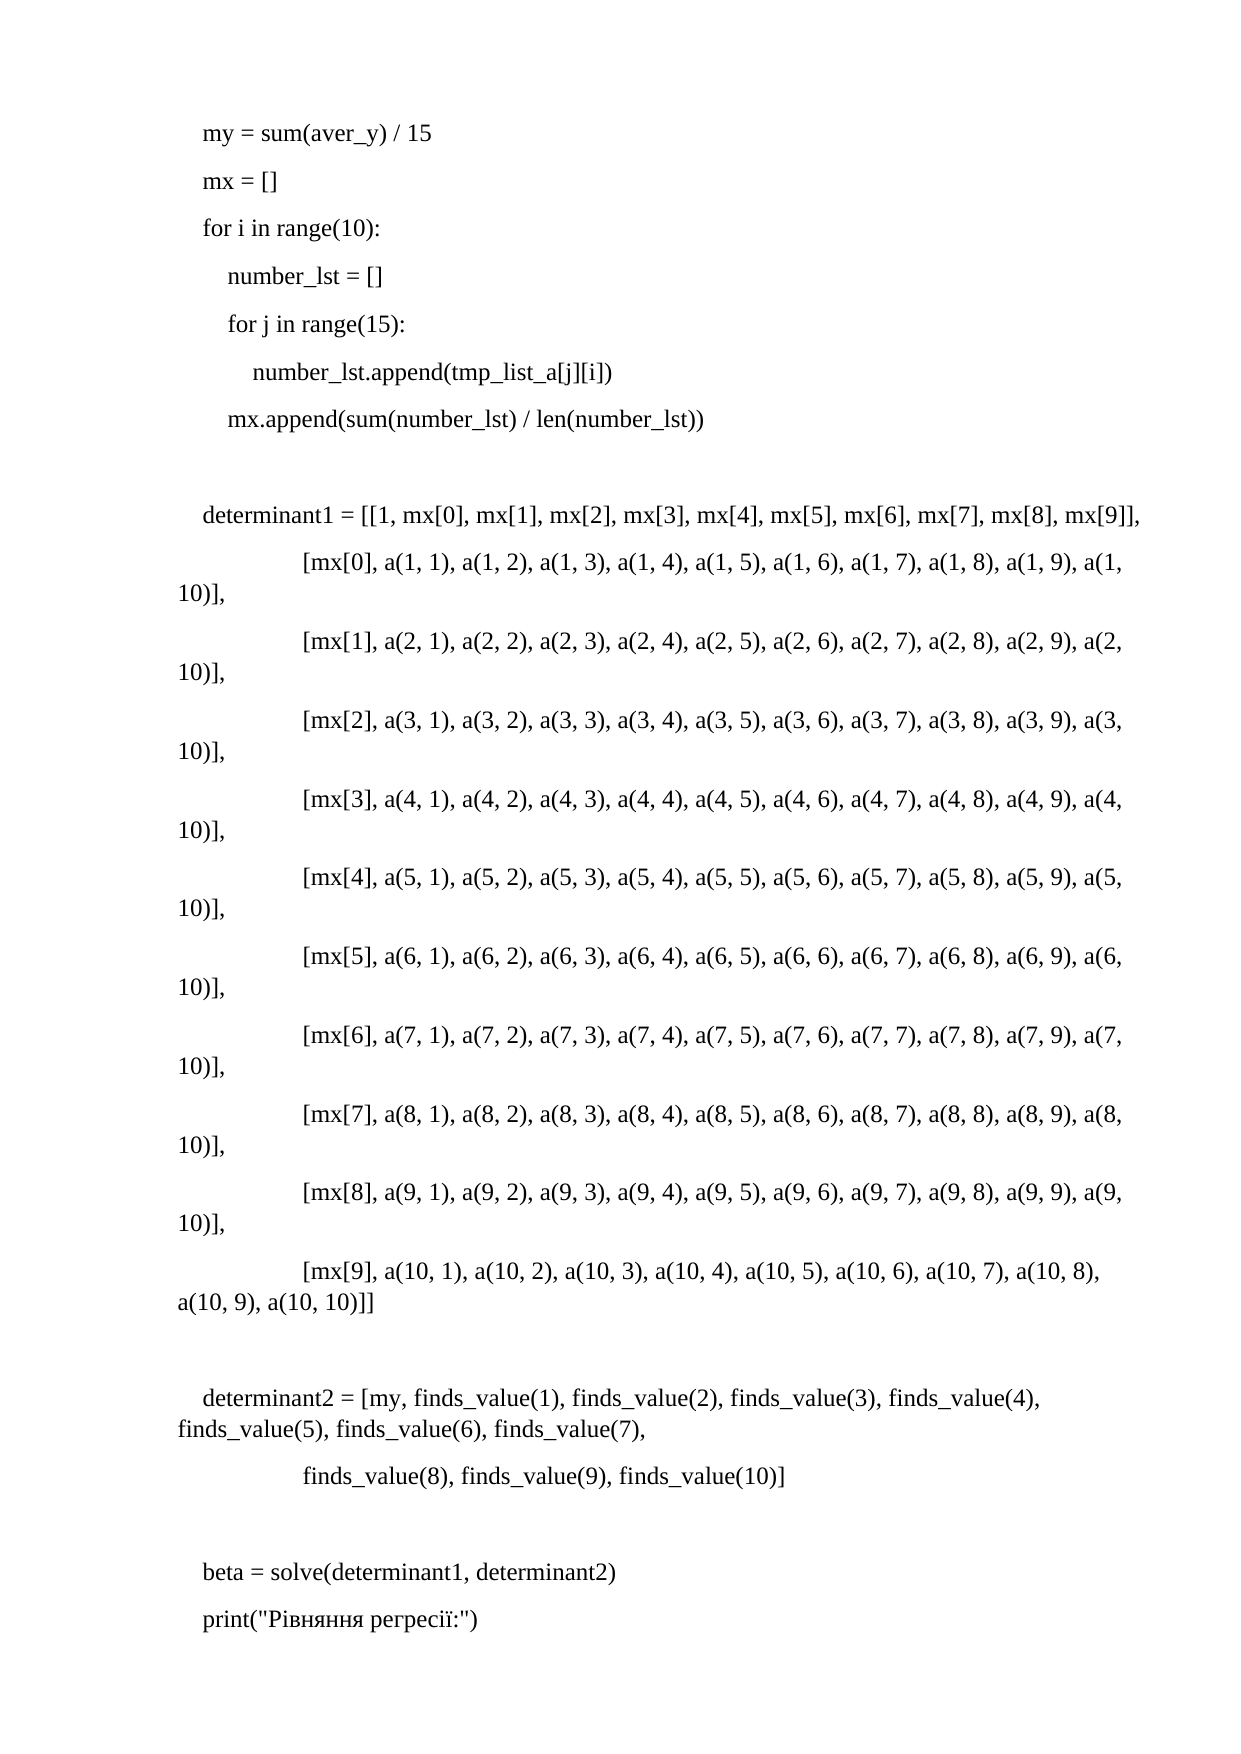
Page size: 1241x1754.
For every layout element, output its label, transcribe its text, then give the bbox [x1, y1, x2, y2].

text my = sum(aver_y) / 15 [177, 118, 1152, 147]
text [mx[6], a(7, 1), a(7, 2), a(7, 3), a(7, 4), a(7, 5), a(7, 6), a(7, 7), a(7, 8), a(7, 9), a(7, 10)], [177, 1020, 1152, 1080]
text determinant1 = [[1, mx[0], mx[1], mx[2], mx[3], mx[4], mx[5], mx[6], mx[7], mx[8], mx[9]], [177, 500, 1152, 528]
text [mx[5], a(6, 1), a(6, 2), a(6, 3), a(6, 4), a(6, 5), a(6, 6), a(6, 7), a(6, 8), a(6, 9), a(6, 10)], [177, 941, 1152, 1001]
text beta = solve(determinant1, determinant2) [177, 1557, 1152, 1586]
text mx.append(sum(number_lst) / len(number_lst)) [177, 404, 1152, 433]
text print("Рівняння регресії:") [177, 1604, 1152, 1633]
text [mx[3], a(4, 1), a(4, 2), a(4, 3), a(4, 4), a(4, 5), a(4, 6), a(4, 7), a(4, 8), a(4, 9), a(4, 10)], [177, 784, 1152, 843]
text finds_value(8), finds_value(9), finds_value(10)] [177, 1461, 1152, 1490]
text [mx[7], a(8, 1), a(8, 2), a(8, 3), a(8, 4), a(8, 5), a(8, 6), a(8, 7), a(8, 8), a(8, 9), a(8, 10)], [177, 1099, 1152, 1158]
text [mx[8], a(9, 1), a(9, 2), a(9, 3), a(9, 4), a(9, 5), a(9, 6), a(9, 7), a(9, 8), a(9, 9), a(9, 10)], [177, 1177, 1152, 1237]
text number_lst.append(tmp_list_a[j][i]) [177, 357, 1152, 385]
text [mx[1], a(2, 1), a(2, 2), a(2, 3), a(2, 4), a(2, 5), a(2, 6), a(2, 7), a(2, 8), a(2, 9), a(2, 10)], [177, 626, 1152, 686]
text mx = [] [177, 166, 1152, 194]
text [mx[9], a(10, 1), a(10, 2), a(10, 3), a(10, 4), a(10, 5), a(10, 6), a(10, 7), a(10, 8), a(10, 9), a(10, 10)]] [177, 1256, 1152, 1316]
text for i in range(10): [177, 213, 1152, 242]
text for j in range(15): [177, 309, 1152, 338]
text [mx[4], a(5, 1), a(5, 2), a(5, 3), a(5, 4), a(5, 5), a(5, 6), a(5, 7), a(5, 8), a(5, 9), a(5, 10)], [177, 862, 1152, 922]
text number_lst = [] [177, 261, 1152, 290]
text [mx[0], a(1, 1), a(1, 2), a(1, 3), a(1, 4), a(1, 5), a(1, 6), a(1, 7), a(1, 8), a(1, 9), a(1, 10)], [177, 547, 1152, 607]
text determinant2 = [my, finds_value(1), finds_value(2), finds_value(3), finds_value(4), finds_value(5), finds_value(6), finds_value(7), [177, 1383, 1152, 1442]
text [mx[2], a(3, 1), a(3, 2), a(3, 3), a(3, 4), a(3, 5), a(3, 6), a(3, 7), a(3, 8), a(3, 9), a(3, 10)], [177, 705, 1152, 765]
